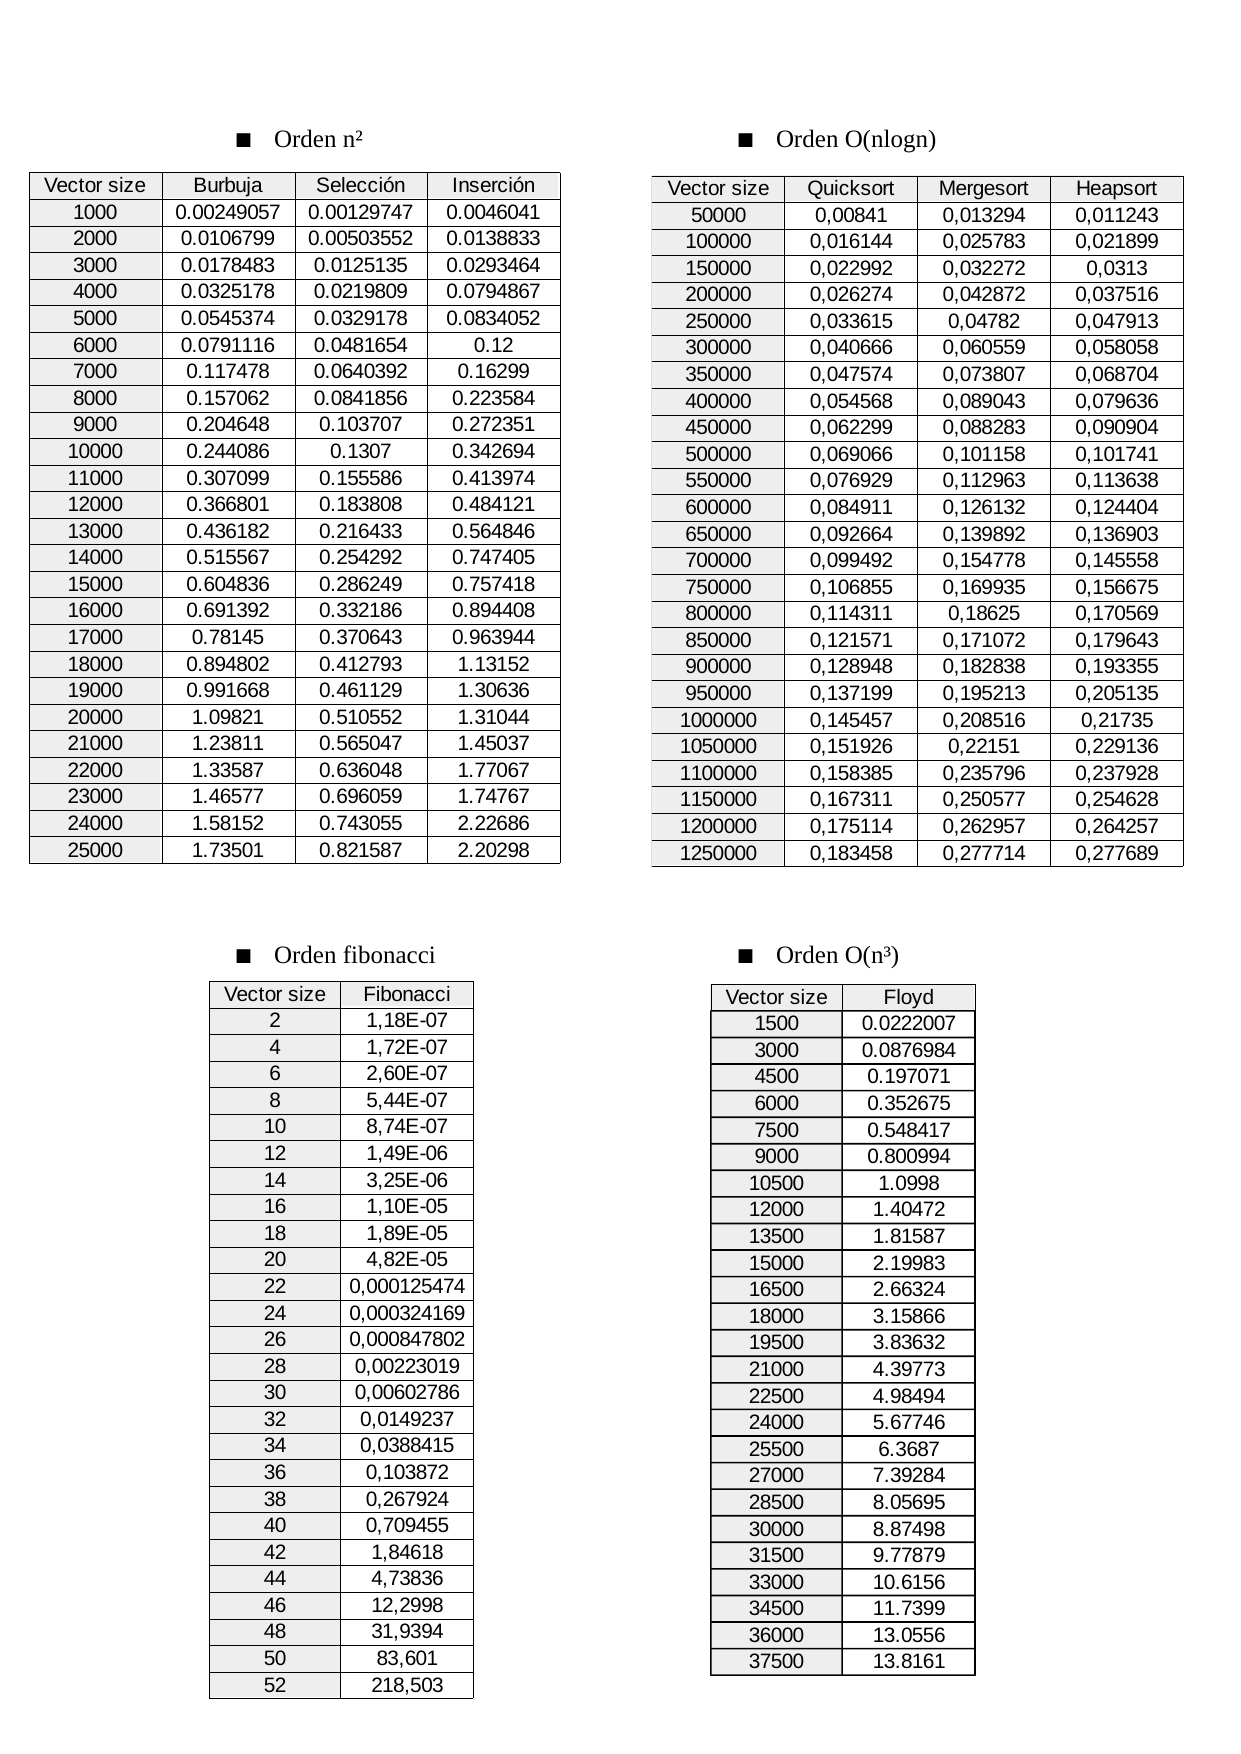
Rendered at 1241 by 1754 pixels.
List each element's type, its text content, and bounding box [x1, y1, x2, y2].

table_header Orden n² [119, 119, 620, 158]
table_header Orden O(n³) [621, 907, 1122, 975]
table_header Orden O(nlogn) [621, 119, 1122, 158]
table_header Orden fibonacci [119, 907, 620, 975]
